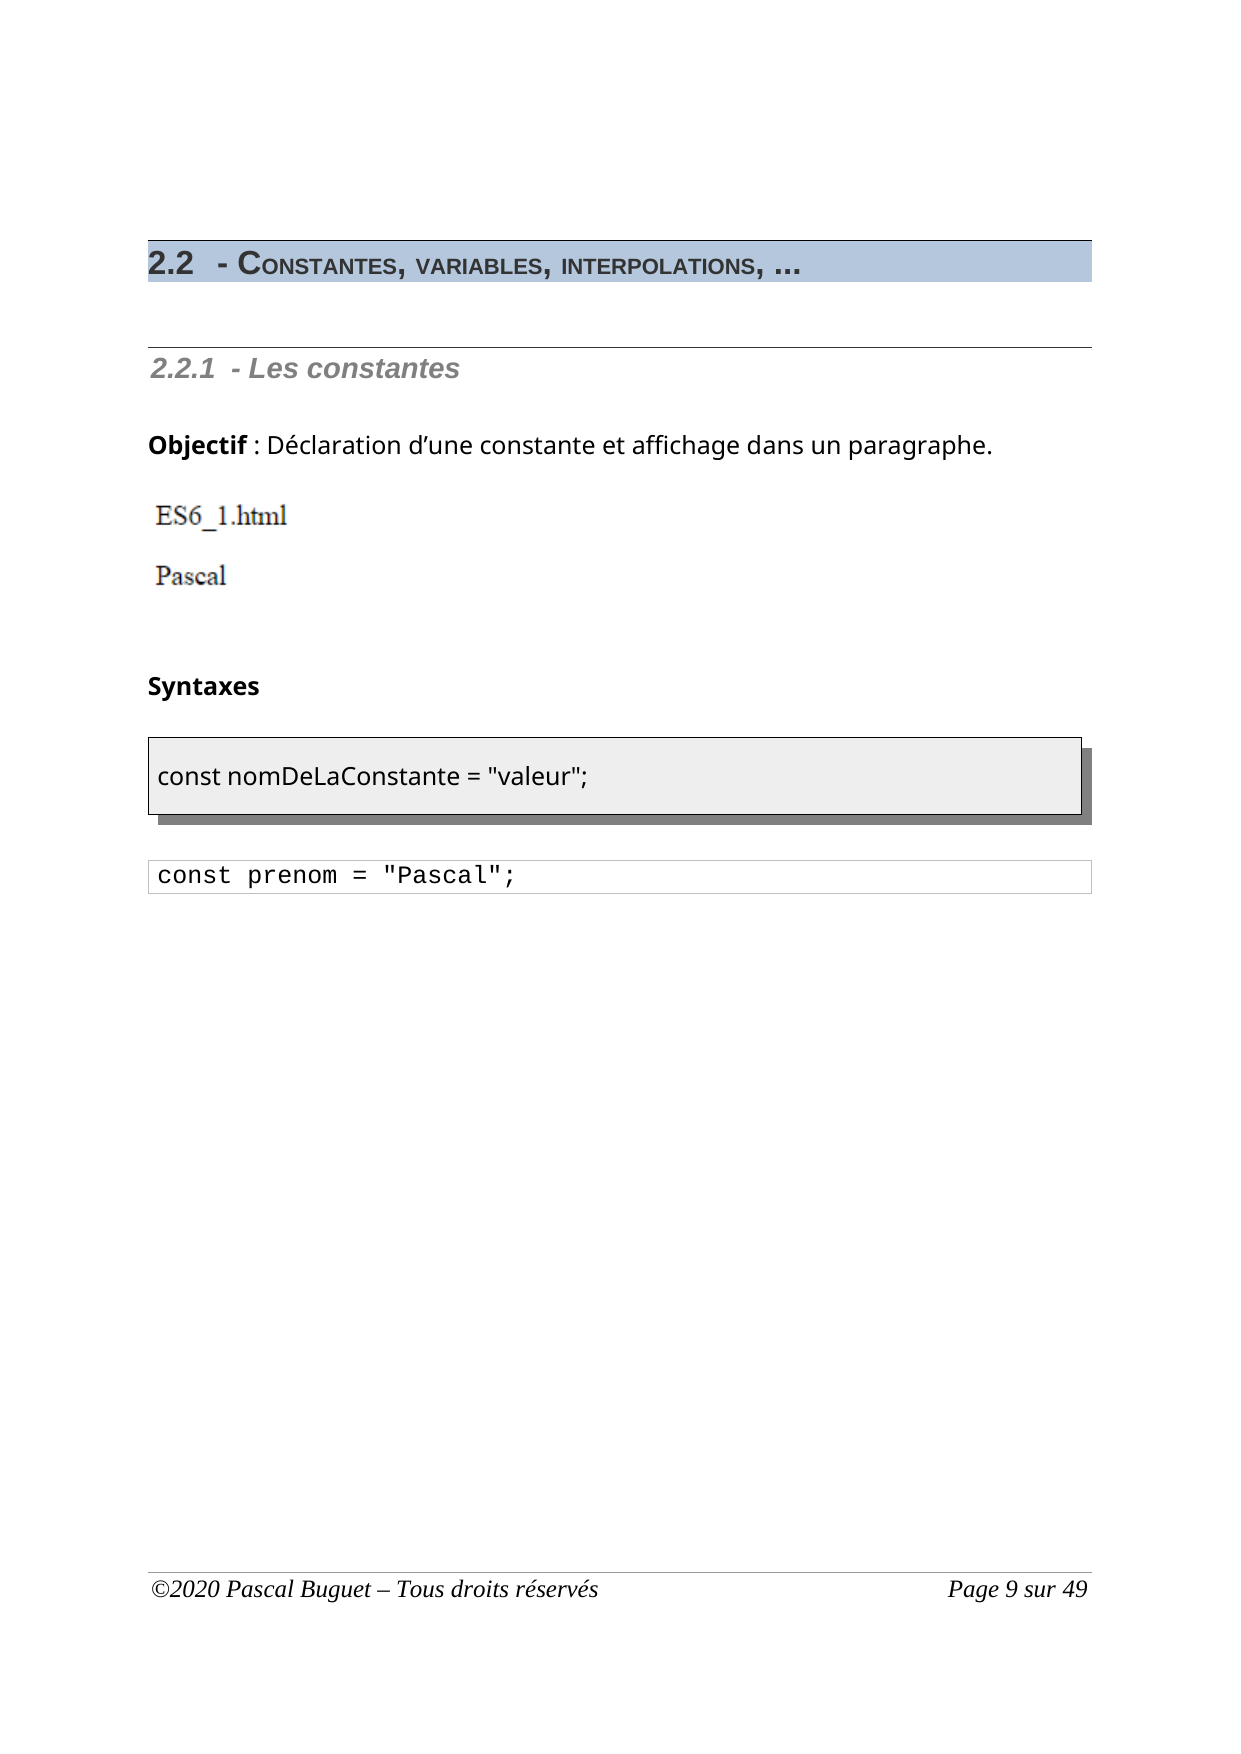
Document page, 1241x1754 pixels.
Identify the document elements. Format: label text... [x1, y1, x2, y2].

text Objectif : Déclaration d’une constante et affichage dans un paragraphe. [148, 428, 1092, 462]
text const nomDeLaConstante = "valeur"; [149, 738, 1081, 814]
text const prenom = "Pascal"; [149, 861, 1091, 893]
subtitle - Constantes, variables, interpolations, ... [148, 241, 1092, 282]
text Syntaxes [148, 669, 1092, 703]
subtitle - Les constantes [148, 348, 1092, 388]
picture [147, 496, 315, 601]
